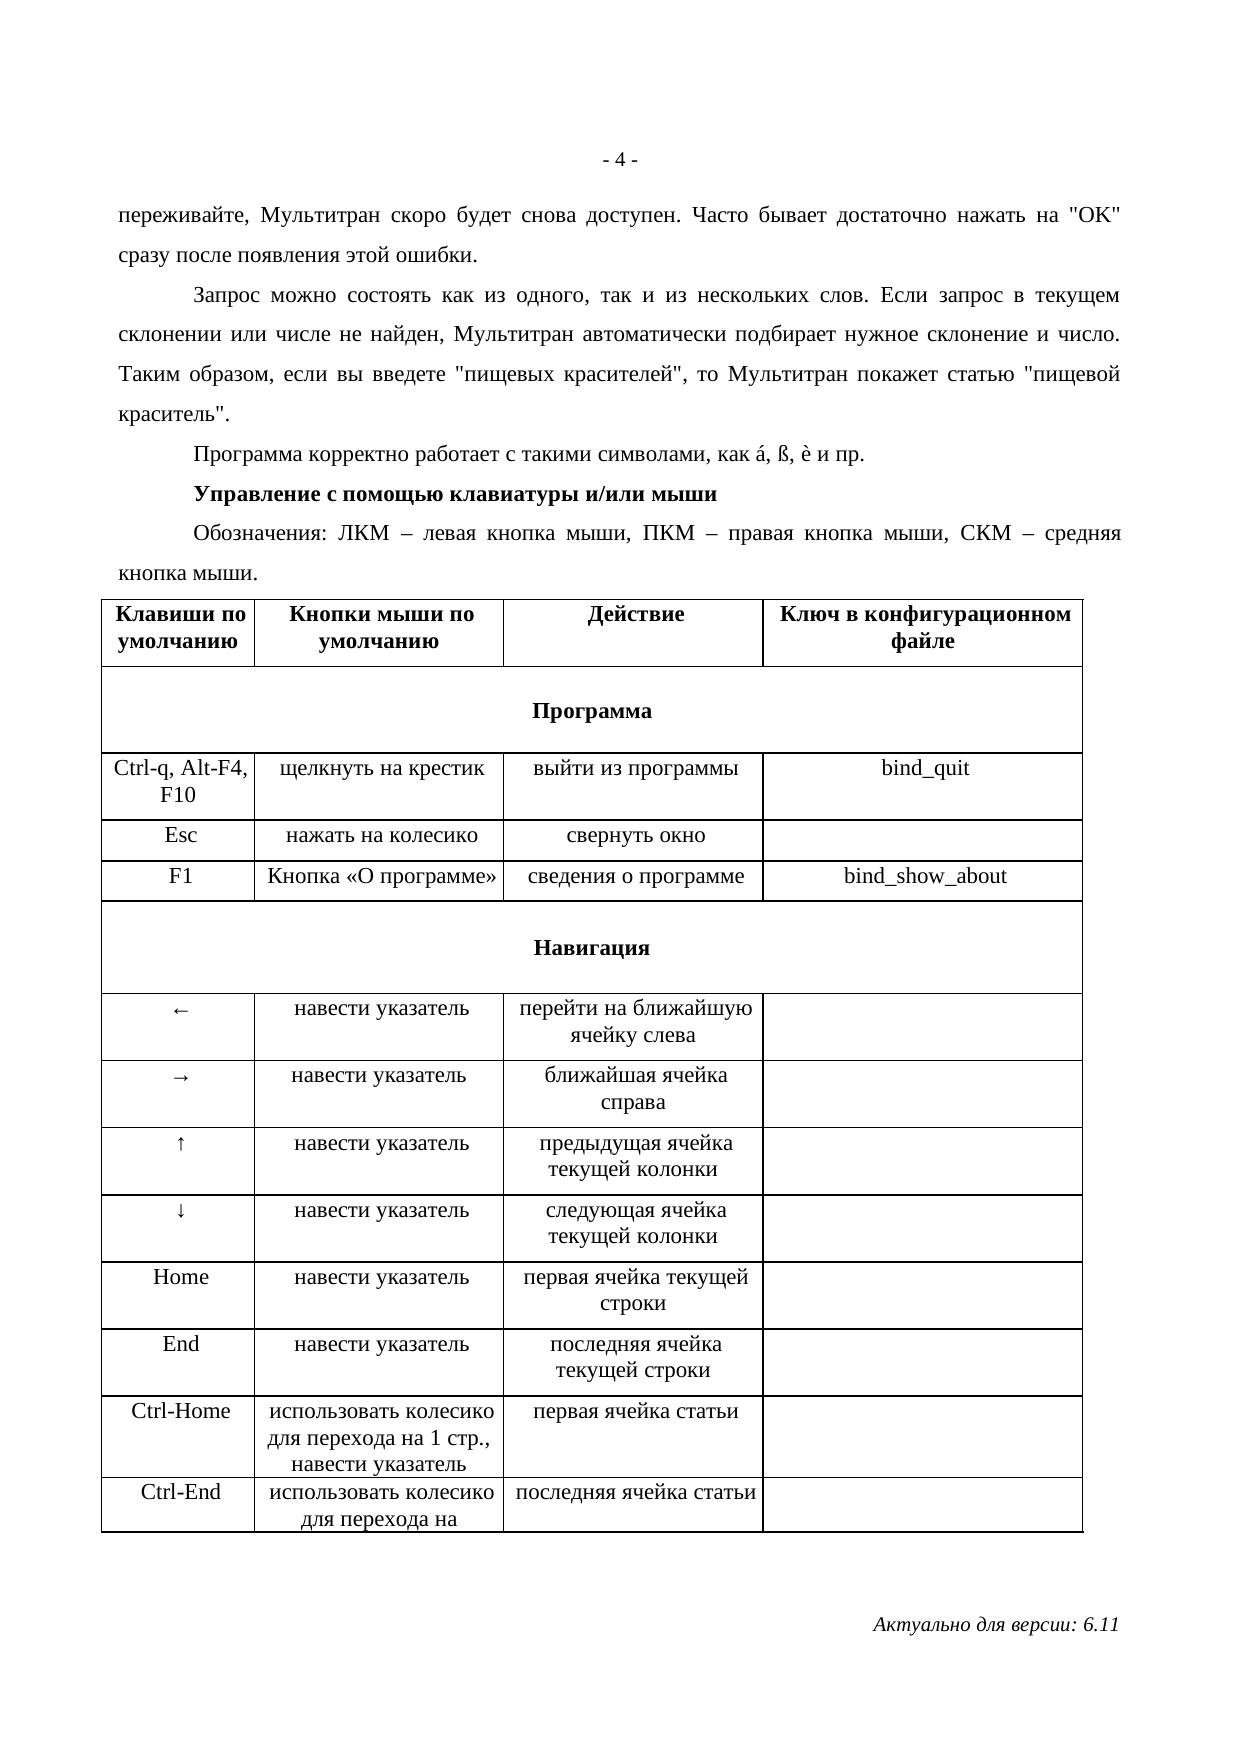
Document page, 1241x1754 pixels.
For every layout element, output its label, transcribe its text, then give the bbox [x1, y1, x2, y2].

text Управление с помощью клавиатуры и/или мыши [118, 479, 1122, 506]
table_cell использовать колесико для перехода на [255, 1478, 503, 1531]
table_cell [764, 1128, 1082, 1194]
table_cell ↓ [102, 1196, 254, 1261]
table_cell [764, 1478, 1082, 1531]
table_cell сведения о программе [504, 862, 762, 900]
table_cell Ctrl-Home [102, 1397, 254, 1476]
table_cell [764, 1330, 1082, 1395]
table_cell Ctrl-End [102, 1478, 254, 1531]
table_cell Esc [102, 821, 254, 860]
table_cell [764, 1263, 1082, 1328]
table_cell bind_show_about [764, 862, 1082, 900]
table_cell [764, 1061, 1082, 1127]
table_cell предыдущая ячейка текущей колонки [504, 1128, 762, 1194]
table_cell Home [102, 1263, 254, 1328]
table_cell навести указатель [255, 1330, 503, 1395]
table_cell Ctrl-q, Alt-F4, F10 [102, 754, 254, 819]
table_cell ↑ [102, 1128, 254, 1194]
table_cell Кнопка «О программе» [255, 862, 503, 900]
text Программа корректно работает с такими символами, как á, ß, è и пр. [118, 439, 1122, 466]
table_cell свернуть окно [504, 821, 762, 860]
table_cell навести указатель [255, 1128, 503, 1194]
table_cell первая ячейка текущей строки [504, 1263, 762, 1328]
table_header Кнопки мыши по умолчанию [255, 600, 503, 666]
table_cell [764, 994, 1082, 1060]
table_cell щелкнуть на крестик [255, 754, 503, 819]
table_header Действие [504, 600, 762, 666]
table_cell → [102, 1061, 254, 1127]
table_cell ← [102, 994, 254, 1060]
table_cell следующая ячейка текущей колонки [504, 1196, 762, 1261]
table_cell bind_quit [764, 754, 1082, 819]
table_cell навести указатель [255, 994, 503, 1060]
table_cell нажать на колесико [255, 821, 503, 860]
table_cell Навигация [102, 902, 1082, 993]
text Обозначения: ЛКМ – левая кнопка мыши, ПКМ – правая кнопка мыши, СКМ – средняя кнопка мыши. [118, 519, 1122, 586]
table_cell первая ячейка статьи [504, 1397, 762, 1476]
table_cell [764, 1397, 1082, 1476]
table_header Ключ в конфигурационном файле [764, 600, 1082, 666]
table_cell выйти из программы [504, 754, 762, 819]
table_cell End [102, 1330, 254, 1395]
table_cell [764, 1196, 1082, 1261]
table_cell ближайшая ячейка справа [504, 1061, 762, 1127]
table_cell навести указатель [255, 1061, 503, 1127]
table_cell навести указатель [255, 1263, 503, 1328]
table_cell использовать колесико для перехода на 1 стр., навести указатель [255, 1397, 503, 1476]
text Запрос можно состоять как из одного, так и из нескольких слов. Если запрос в текущем склонении или числе не найден, Мультитран автоматически подбирает нужное склонение и число. Таким образом, если вы введете "пищевых красителей", то Мультитран покажет статью "пищевой краситель". [118, 280, 1122, 426]
table_cell [764, 821, 1082, 860]
table_cell Программа [102, 667, 1082, 752]
text переживайте, Мультитран скоро будет снова доступен. Часто бывает достаточно нажать на "OK" сразу после появления этой ошибки. [118, 201, 1122, 267]
table_header Клавиши по умолчанию [102, 600, 254, 666]
table_cell навести указатель [255, 1196, 503, 1261]
table_cell F1 [102, 862, 254, 900]
table_cell последняя ячейка текущей строки [504, 1330, 762, 1395]
table_cell перейти на ближайшую ячейку слева [504, 994, 762, 1060]
table_cell последняя ячейка статьи [504, 1478, 762, 1531]
